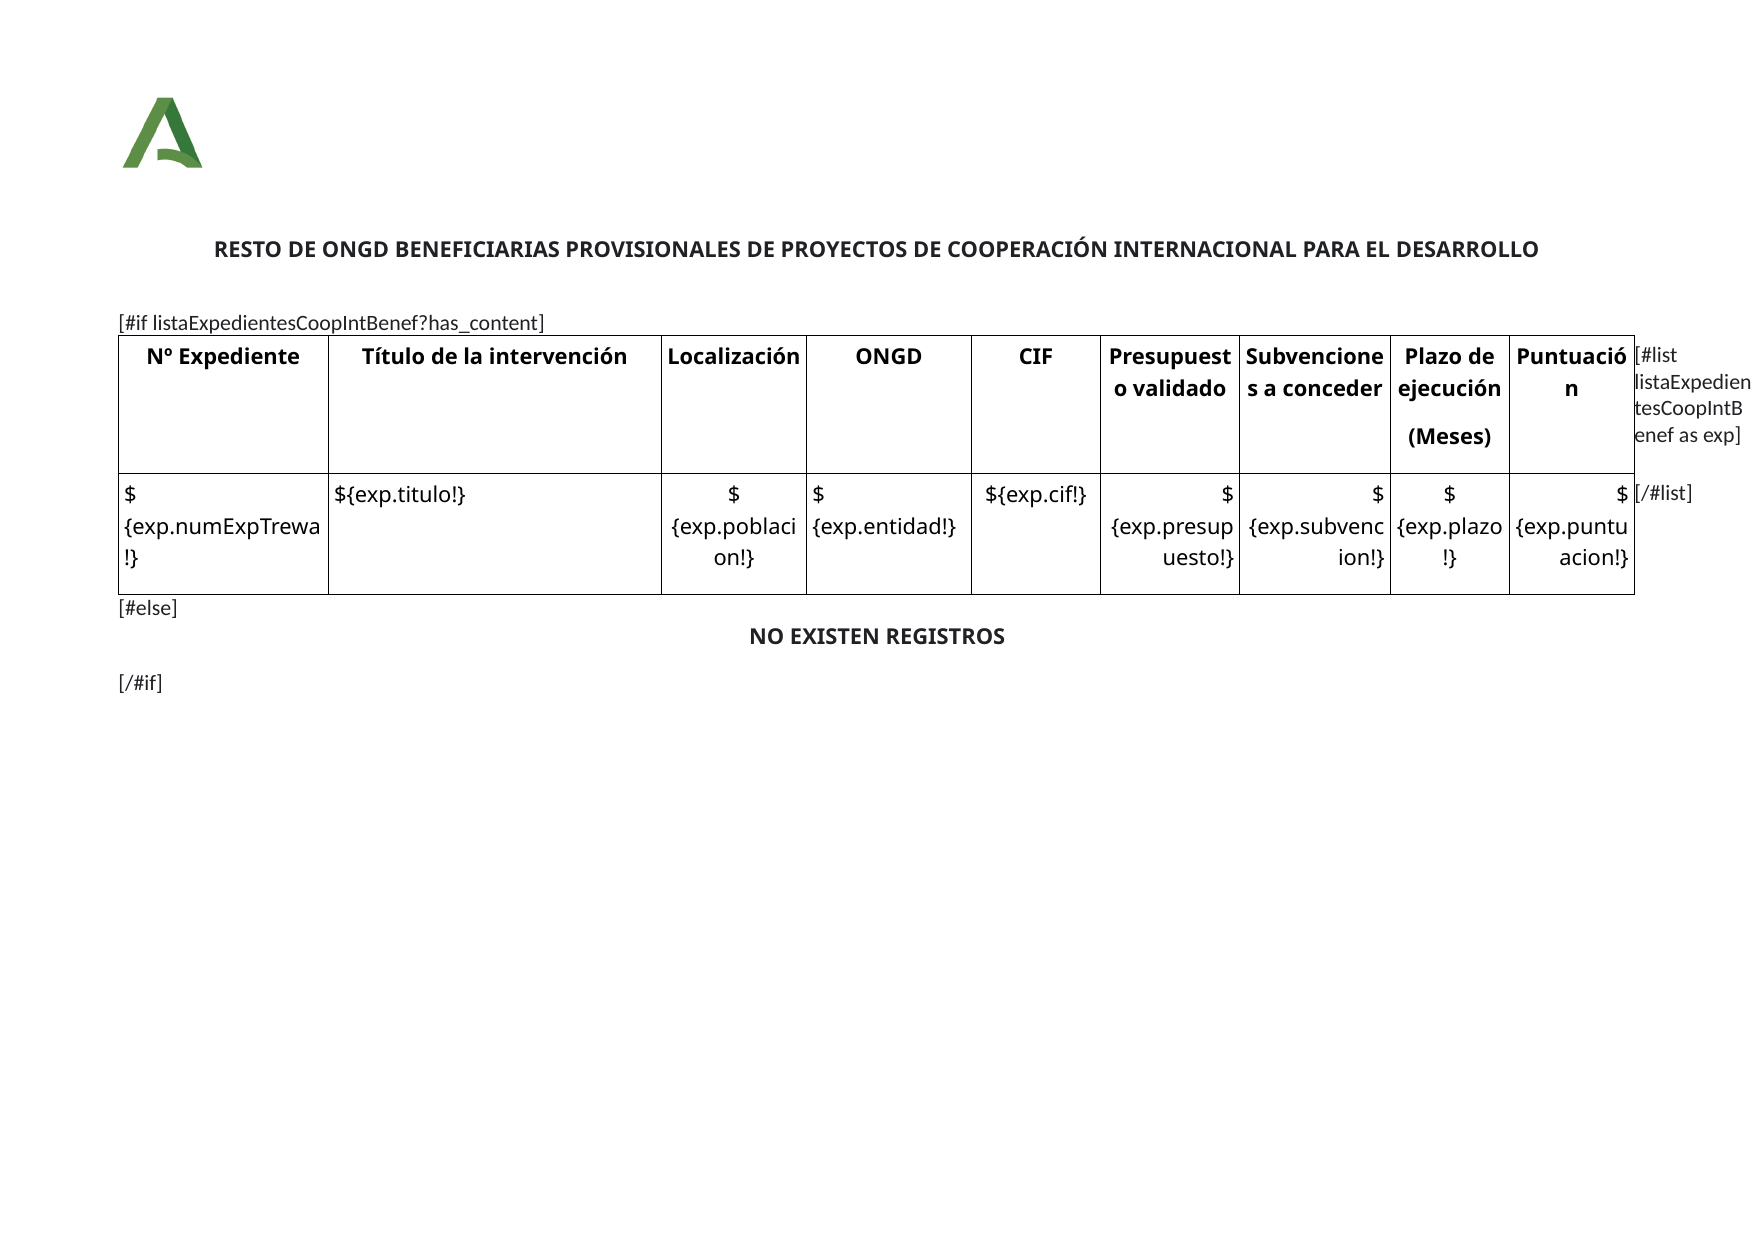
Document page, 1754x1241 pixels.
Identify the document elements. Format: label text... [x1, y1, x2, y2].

text RESTO DE ONGD BENEFICIARIAS PROVISIONALES DE PROYECTOS DE COOPERACIÓN INTERNACIONAL PARA EL DESARROLLO [118, 234, 1636, 264]
table_cell ${exp.plazo!} [1391, 474, 1509, 594]
table_cell ${exp.cif!} [972, 474, 1100, 594]
table_cell ${exp.entidad!} [807, 474, 971, 594]
table_cell ${exp.titulo!} [329, 474, 661, 594]
table_cell [/#list] [1635, 473, 1752, 594]
table_header Título de la intervención [329, 336, 661, 473]
table_header Plazo de ejecución (Meses) [1391, 336, 1509, 473]
text [/#if] [118, 669, 1636, 696]
table_cell ${exp.presupuesto!} [1101, 474, 1239, 594]
table_cell ${exp.poblacion!} [662, 474, 806, 594]
table_header ONGD [807, 336, 971, 473]
text [#if listaExpedientesCoopIntBenef?has_content] [118, 309, 1636, 335]
text [#else] [118, 594, 1636, 621]
table_header Presupuesto validado [1101, 336, 1239, 473]
table_header Puntuación [1510, 336, 1634, 473]
table_cell ${exp.subvencion!} [1240, 474, 1390, 594]
table_header Subvenciones a conceder [1240, 336, 1390, 473]
picture [118, 93, 207, 172]
table_header CIF [972, 336, 1100, 473]
table_cell ${exp.puntuacion!} [1510, 474, 1634, 594]
table_header Localización [662, 336, 806, 473]
table_cell ${exp.numExpTrewa!} [119, 474, 328, 594]
table_header Nº Expediente [119, 336, 328, 473]
text NO EXISTEN REGISTROS [118, 621, 1636, 651]
table_header [#list listaExpedientesCoopIntBenef as exp] [1635, 335, 1752, 473]
